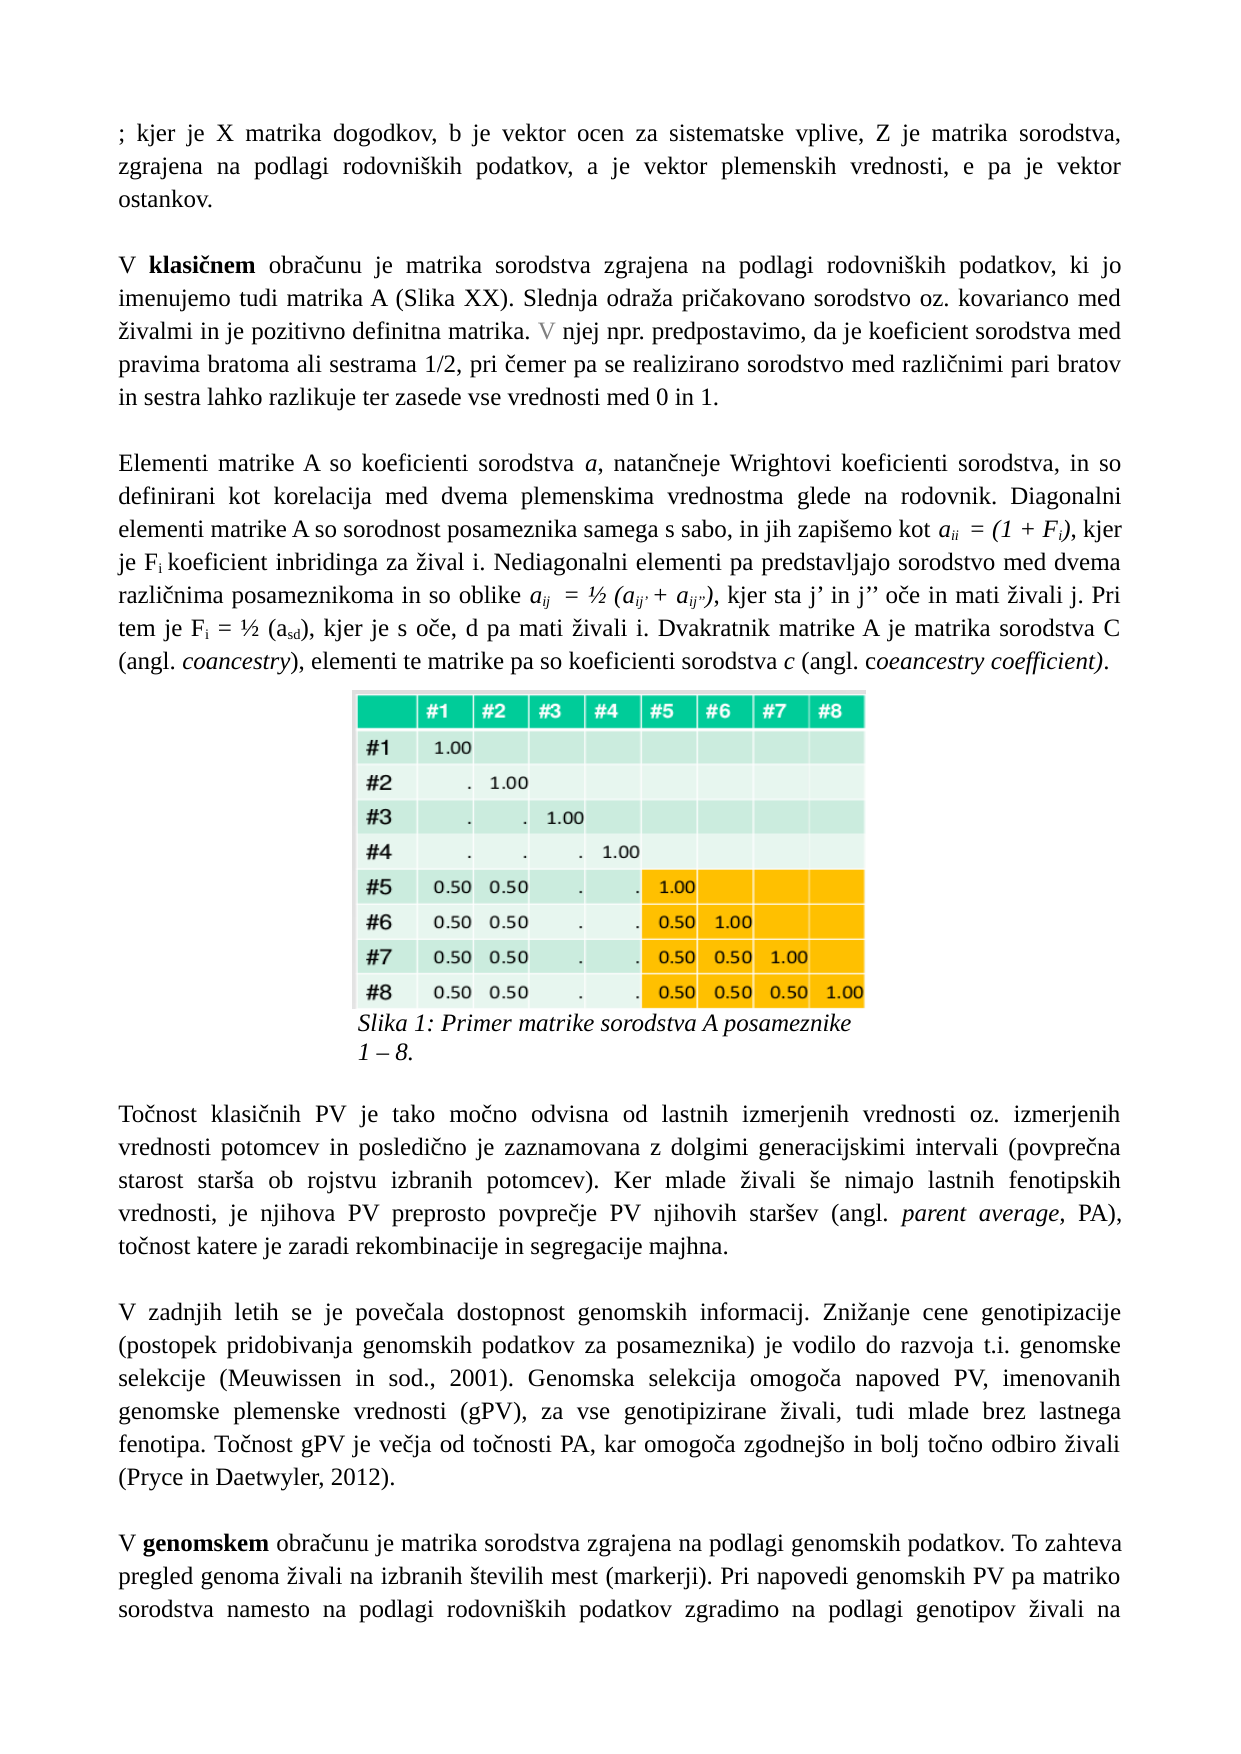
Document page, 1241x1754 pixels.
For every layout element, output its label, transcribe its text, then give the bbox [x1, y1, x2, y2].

text V zadnjih letih se je povečala dostopnost genomskih informacij. Znižanje cene genotipizacije (postopek pridobivanja genomskih podatkov za posameznika) je vodilo do razvoja t.i. genomske selekcije (Meuwissen in sod., 2001). Genomska selekcija omogoča napoved PV, imenovanih genomske plemenske vrednosti (gPV), za vse genotipizirane živali, tudi mlade brez lastnega fenotipa. Točnost gPV je večja od točnosti PA, kar omogoča zgodnejšo in bolj točno odbiro živali (Pryce in Daetwyler, 2012). [118, 1297, 1122, 1491]
text Elementi matrike A so koeficienti sorodstva a, natančneje Wrightovi koeficienti sorodstva, in so definirani kot korelacija med dvema plemenskima vrednostma glede na rodovnik. Diagonalni elementi matrike A so sorodnost posameznika samega s sabo, in jih zapišemo kot aii = (1 + Fi), kjer je Fi koeficient inbridinga za žival i. Nediagonalni elementi pa predstavljajo sorodstvo med dvema različnima posameznikoma in so oblike aij = ½ (aij’ + aij’’), kjer sta j’ in j’’ oče in mati živali j. Pri tem je Fi = ½ (asd), kjer je s oče, d pa mati živali i. Dvakratnik matrike A je matrika sorodstva C (angl. coancestry), elementi te matrike pa so koeficienti sorodstva c (angl. coeancestry coefficient). [118, 448, 1122, 675]
text V klasičnem obračunu je matrika sorodstva zgrajena na podlagi rodovniških podatkov, ki jo imenujemo tudi matrika A (Slika XX). Slednja odraža pričakovano sorodstvo oz. kovarianco med živalmi in je pozitivno definitna matrika. V njej npr. predpostavimo, da je koeficient sorodstva med pravima bratoma ali sestrama 1/2, pri čemer pa se realizirano sorodstvo med različnimi pari bratov in sestra lahko razlikuje ter zasede vse vrednosti med 0 in 1. [118, 250, 1122, 411]
text ; kjer je X matrika dogodkov, b je vektor ocen za sistematske vplive, Z je matrika sorodstva, zgrajena na podlagi rodovniških podatkov, a je vektor plemenskih vrednosti, e pa je vektor ostankov. [118, 118, 1122, 213]
picture [352, 690, 866, 1009]
text Točnost klasičnih PV je tako močno odvisna od lastnih izmerjenih vrednosti oz. izmerjenih vrednosti potomcev in posledično je zaznamovana z dolgimi generacijskimi intervali (povprečna starost starša ob rojstvu izbranih potomcev). Ker mlade živali še nimajo lastnih fenotipskih vrednosti, je njihova PV preprosto povprečje PV njihovih staršev (angl. parent average, PA), točnost katere je zaradi rekombinacije in segregacije majhna. [118, 679, 1122, 1260]
text Slika 1: Primer matrike sorodstva A posameznike 1 – 8. [358, 1009, 861, 1066]
text V genomskem obračunu je matrika sorodstva zgrajena na podlagi genomskih podatkov. To zahteva pregled genoma živali na izbranih številih mest (markerji). Pri napovedi genomskih PV pa matriko sorodstva namesto na podlagi rodovniških podatkov zgradimo na podlagi genotipov živali na [118, 1528, 1122, 1623]
